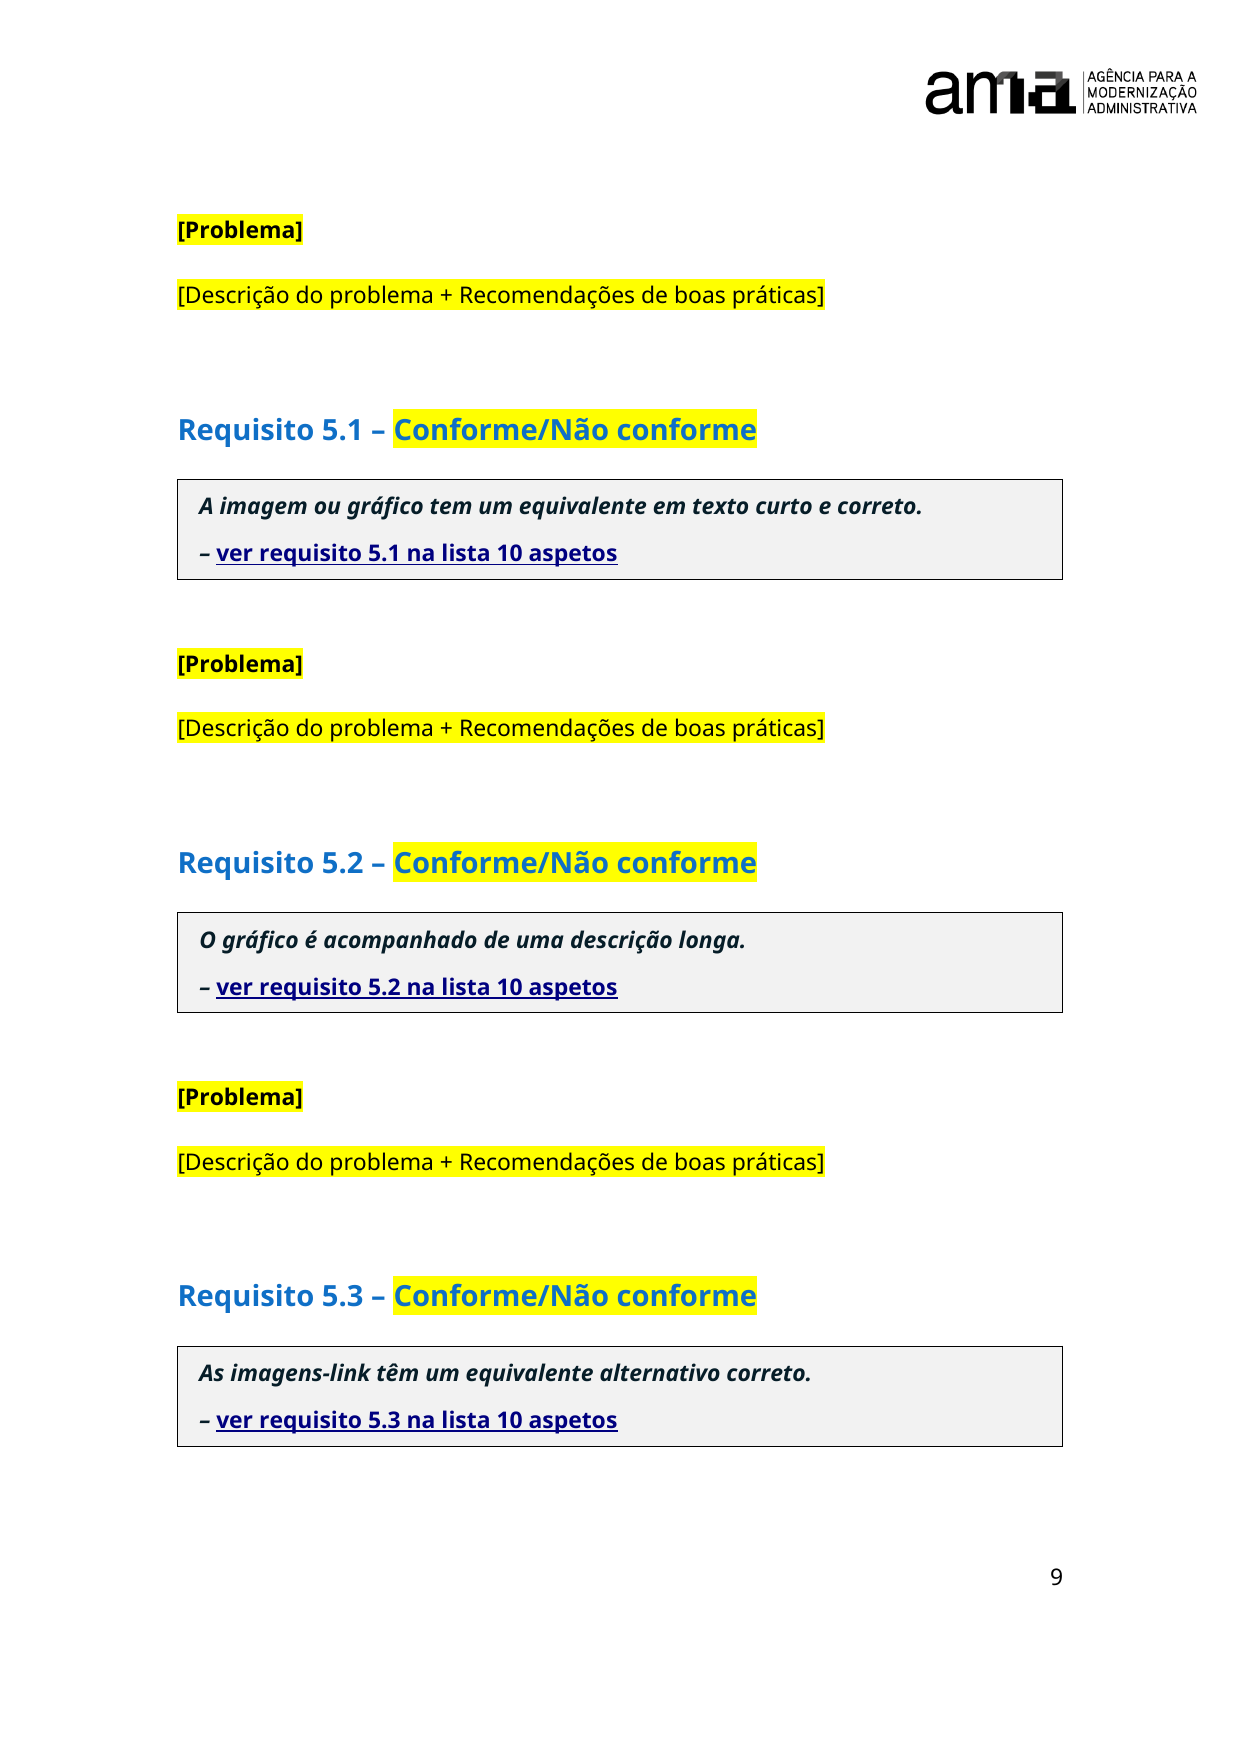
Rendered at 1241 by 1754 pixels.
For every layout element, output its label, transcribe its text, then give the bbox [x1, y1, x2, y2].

text [Problema] [177, 214, 1063, 245]
text [Problema] [177, 647, 1063, 679]
text [Descrição do problema + Recomendações de boas práticas] [177, 279, 1063, 310]
subtitle Requisito 5.2 – Conforme/Não conforme [177, 842, 1063, 882]
text [Problema] [177, 1081, 1063, 1112]
text As imagens-link têm um equivalente alternativo correto. – ver requisito 5.3 na lista 10 aspetos [178, 1347, 1062, 1446]
text [Descrição do problema + Recomendações de boas práticas] [177, 1146, 1063, 1177]
text O gráfico é acompanhado de uma descrição longa. – ver requisito 5.2 na lista 10 aspetos [178, 913, 1062, 1012]
subtitle Requisito 5.1 – Conforme/Não conforme [177, 409, 1063, 448]
subtitle Requisito 5.3 – Conforme/Não conforme [177, 1276, 1063, 1315]
text A imagem ou gráfico tem um equivalente em texto curto e correto. – ver requisito 5.1 na lista 10 aspetos [178, 480, 1062, 579]
text [Descrição do problema + Recomendações de boas práticas] [177, 712, 1063, 743]
